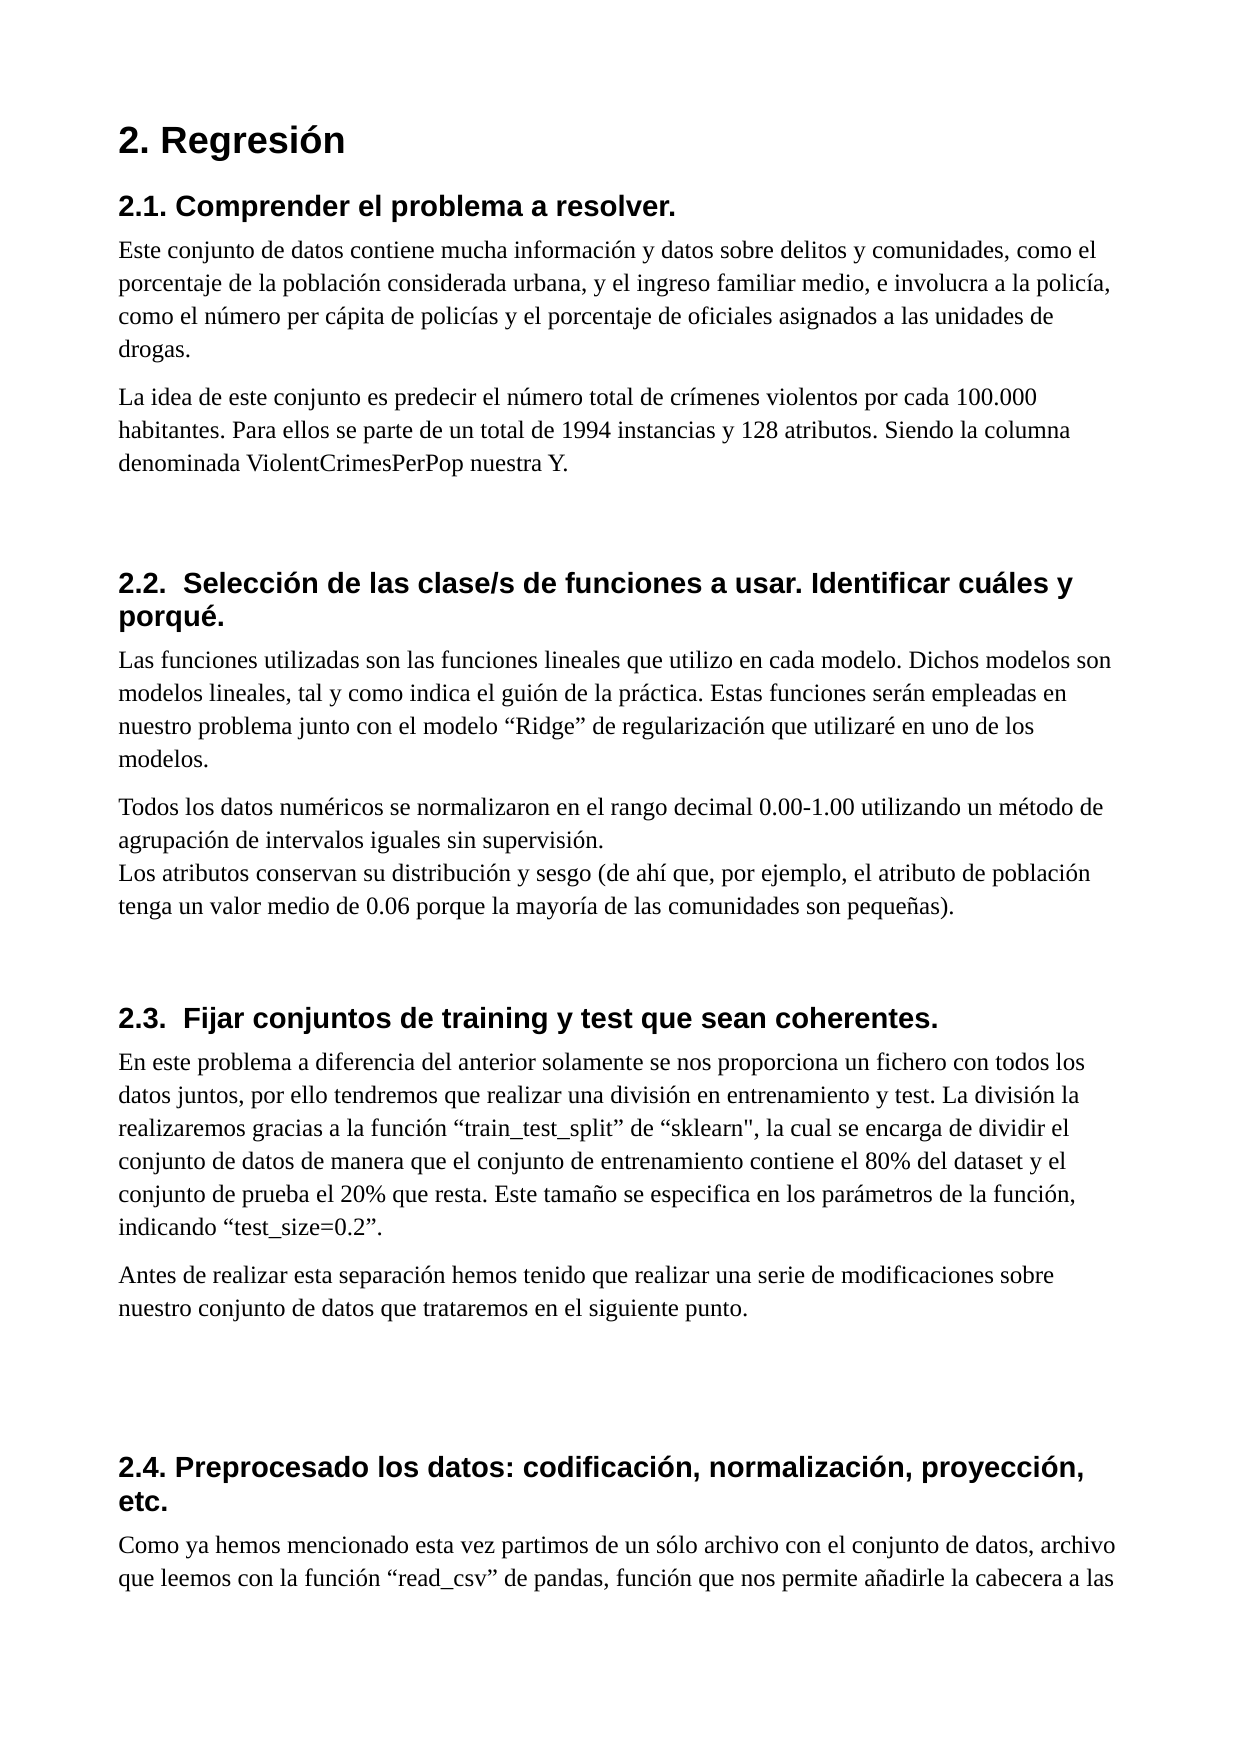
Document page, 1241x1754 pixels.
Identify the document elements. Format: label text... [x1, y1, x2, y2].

text Este conjunto de datos contiene mucha información y datos sobre delitos y comunidades, como el porcentaje de la población considerada urbana, y el ingreso familiar medio, e involucra a la policía, como el número per cápita de policías y el porcentaje de oficiales asignados a las unidades de drogas. [118, 235, 1122, 363]
text Todos los datos numéricos se normalizaron en el rango decimal 0.00-1.00 utilizando un método de agrupación de intervalos iguales sin supervisión. Los atributos conservan su distribución y sesgo (de ahí que, por ejemplo, el atributo de población tenga un valor medio de 0.06 porque la mayoría de las comunidades son pequeñas). [118, 792, 1122, 920]
text Antes de realizar esta separación hemos tenido que realizar una serie de modificaciones sobre nuestro conjunto de datos que trataremos en el siguiente punto. [118, 1260, 1122, 1321]
text La idea de este conjunto es predecir el número total de crímenes violentos por cada 100.000 habitantes. Para ellos se parte de un total de 1994 instancias y 128 atributos. Siendo la columna denominada ViolentCrimesPerPop nuestra Y. [118, 382, 1122, 477]
subtitle 2. Regresión [118, 118, 1122, 162]
subtitle 2.1. Comprender el problema a resolver. [118, 189, 1122, 223]
subtitle 2.2. Selección de las clase/s de funciones a usar. Identificar cuáles y porqué. [118, 566, 1122, 633]
text En este problema a diferencia del anterior solamente se nos proporciona un fichero con todos los datos juntos, por ello tendremos que realizar una división en entrenamiento y test. La división la realizaremos gracias a la función “train_test_split” de “sklearn", la cual se encarga de dividir el conjunto de datos de manera que el conjunto de entrenamiento contiene el 80% del dataset y el conjunto de prueba el 20% que resta. Este tamaño se especifica en los parámetros de la función, indicando “test_size=0.2”. [118, 1047, 1122, 1241]
text Como ya hemos mencionado esta vez partimos de un sólo archivo con el conjunto de datos, archivo que leemos con la función “read_csv” de pandas, función que nos permite añadirle la cabecera a las [118, 1530, 1122, 1591]
text Las funciones utilizadas son las funciones lineales que utilizo en cada modelo. Dichos modelos son modelos lineales, tal y como indica el guión de la práctica. Estas funciones serán empleadas en nuestro problema junto con el modelo “Ridge” de regularización que utilizaré en uno de los modelos. [118, 645, 1122, 773]
subtitle 2.3. Fijar conjuntos de training y test que sean coherentes. [118, 1001, 1122, 1034]
subtitle 2.4. Preprocesado los datos: codificación, normalización, proyección, etc. [118, 1450, 1122, 1517]
